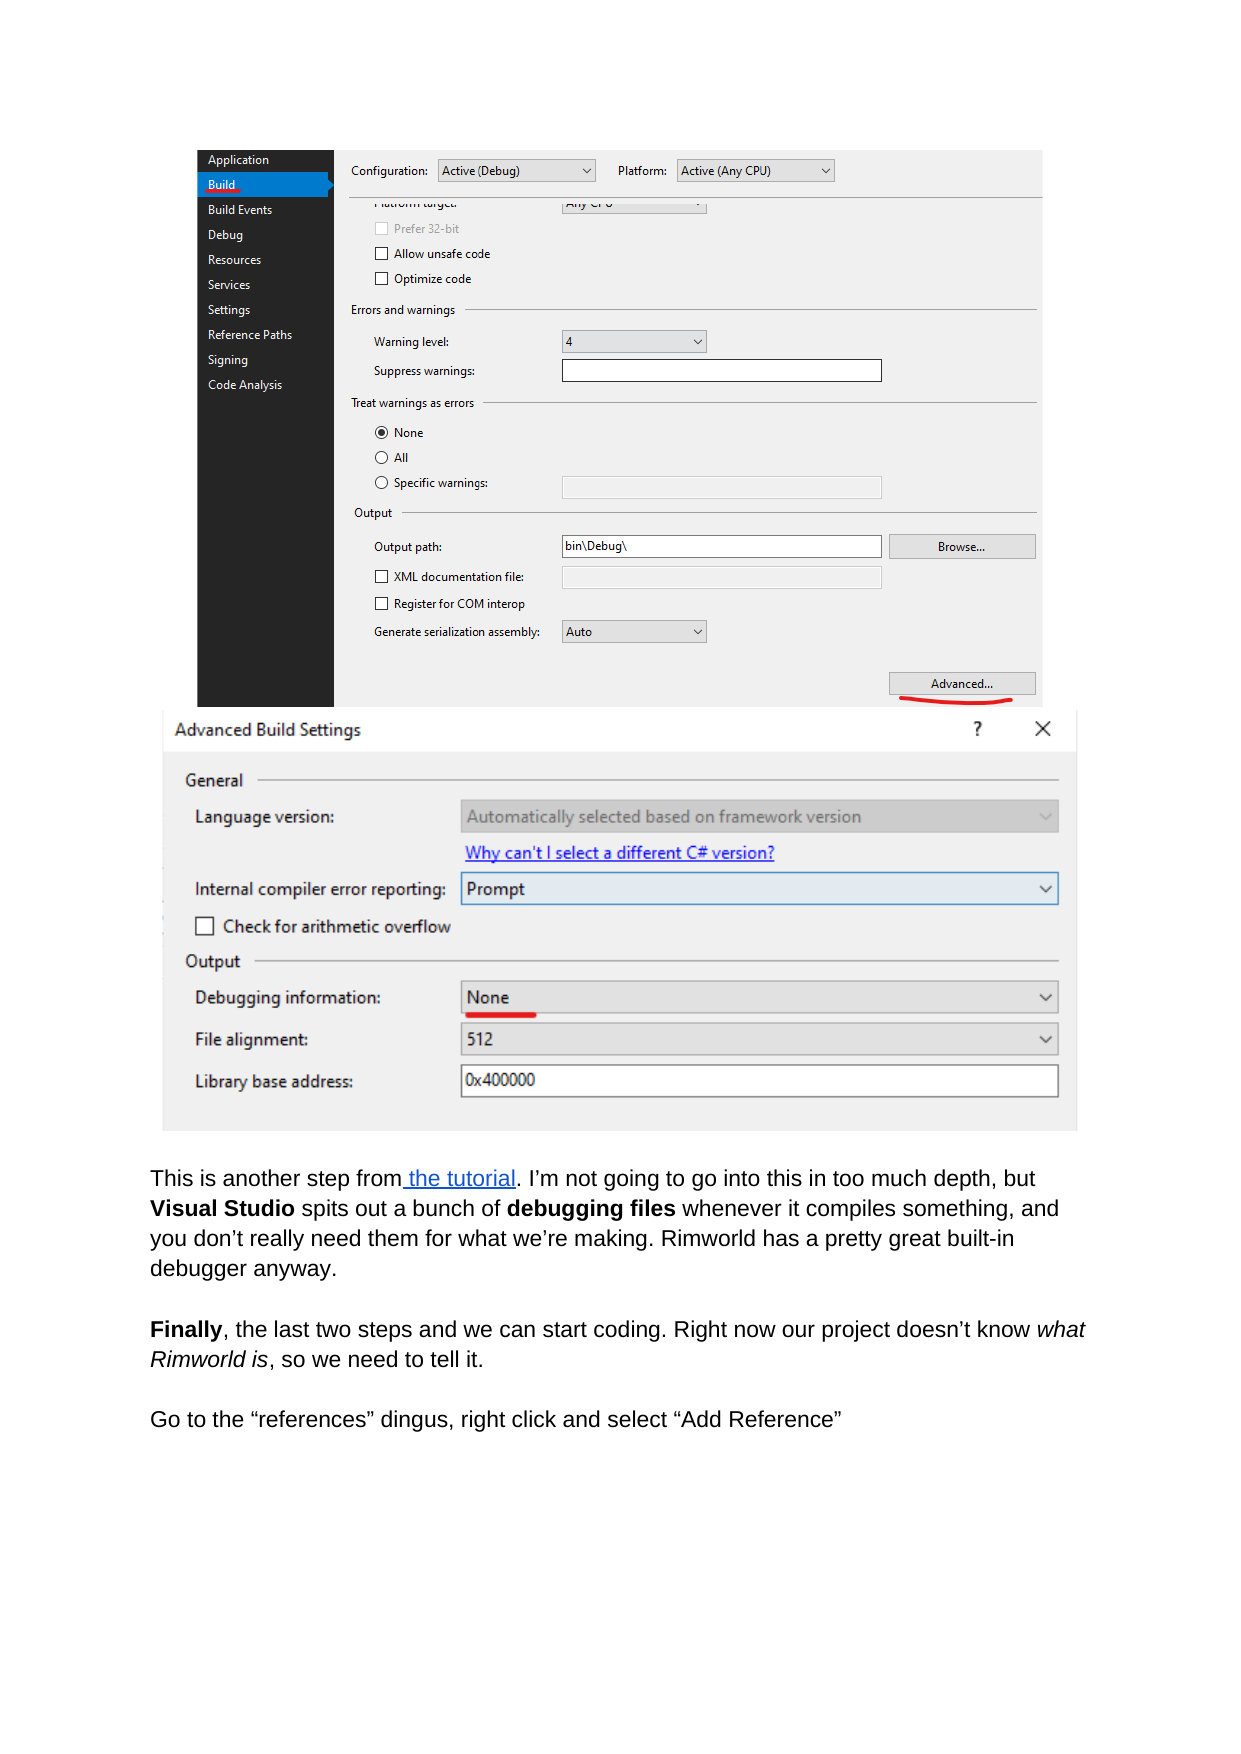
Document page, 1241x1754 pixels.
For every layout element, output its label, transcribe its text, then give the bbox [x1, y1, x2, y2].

picture [162, 710, 1078, 1131]
text Finally, the last two steps and we can start coding. Right now our project doesn’t know what Rimworld is, so we need to tell it. [150, 1316, 1090, 1372]
text Go to the “references” dingus, right click and select “Add Reference” [150, 1406, 1090, 1432]
text This is another step from the tutorial. I’m not going to go into this in too much depth, but Visual Studio spits out a bunch of debugging files whenever it compiles something, and you don’t really need them for what we’re making. Rimworld has a pretty great built-in debugger anyway. [150, 1164, 1090, 1281]
picture [197, 150, 1043, 707]
